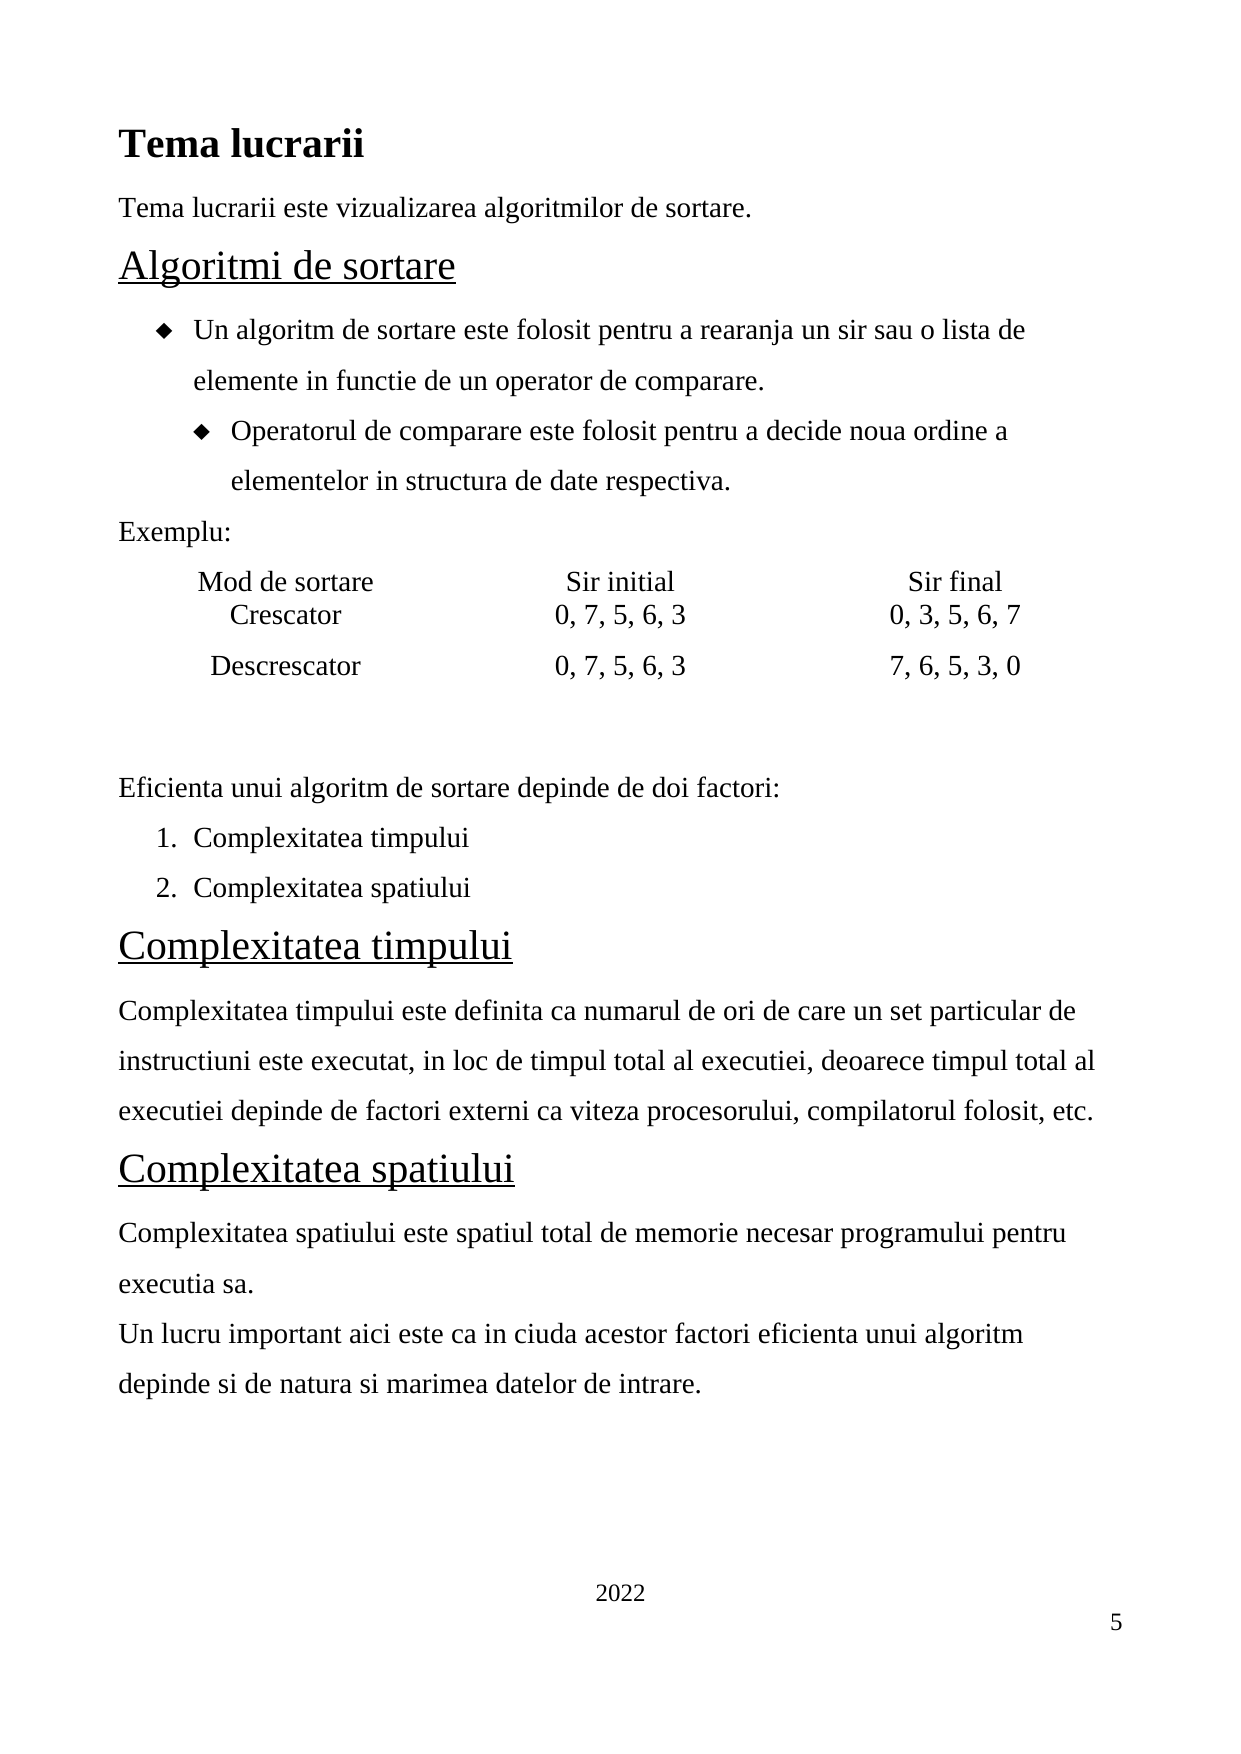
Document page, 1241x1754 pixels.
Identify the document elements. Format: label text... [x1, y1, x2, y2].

list Operatorul de comparare este folosit pentru a decide noua ordine a elementelor in structura de date respectiva. [193, 413, 1122, 497]
table_header Sir initial [453, 564, 788, 597]
text Exemplu: [118, 514, 1122, 547]
table_cell 0, 7, 5, 6, 3 [453, 598, 788, 648]
list Un algoritm de sortare este folosit pentru a rearanja un sir sau o lista de elemente in functie de un operator de comparare. [156, 312, 1122, 396]
table_header Mod de sortare [118, 564, 453, 597]
text Tema lucrarii [118, 118, 1122, 166]
table_header Sir final [788, 564, 1122, 597]
text Complexitatea spatiului [118, 1143, 1122, 1191]
table_cell Descrescator [118, 648, 453, 698]
list Complexitatea spatiului [156, 870, 1122, 904]
text Tema lucrarii este vizualizarea algoritmilor de sortare. [118, 190, 1122, 223]
text Eficienta unui algoritm de sortare depinde de doi factori: [118, 770, 1122, 803]
text Un lucru important aici este ca in ciuda acestor factori eficienta unui algoritm depinde si de natura si marimea datelor de intrare. [118, 1316, 1122, 1400]
text Algoritmi de sortare [118, 240, 1122, 288]
table_cell Crescator [118, 598, 453, 648]
list Complexitatea timpului [156, 820, 1122, 854]
text Complexitatea timpului este definita ca numarul de ori de care un set particular de instructiuni este executat, in loc de timpul total al executiei, deoarece timpul total al executiei depinde de factori externi ca viteza procesorului, compilatorul folosit, etc. [118, 993, 1122, 1127]
table_cell 0, 3, 5, 6, 7 [788, 598, 1122, 648]
text Complexitatea timpului [118, 921, 1122, 969]
text Complexitatea spatiului este spatiul total de memorie necesar programului pentru executia sa. [118, 1215, 1122, 1299]
table_cell 0, 7, 5, 6, 3 [453, 648, 788, 698]
table_cell 7, 6, 5, 3, 0 [788, 648, 1122, 698]
